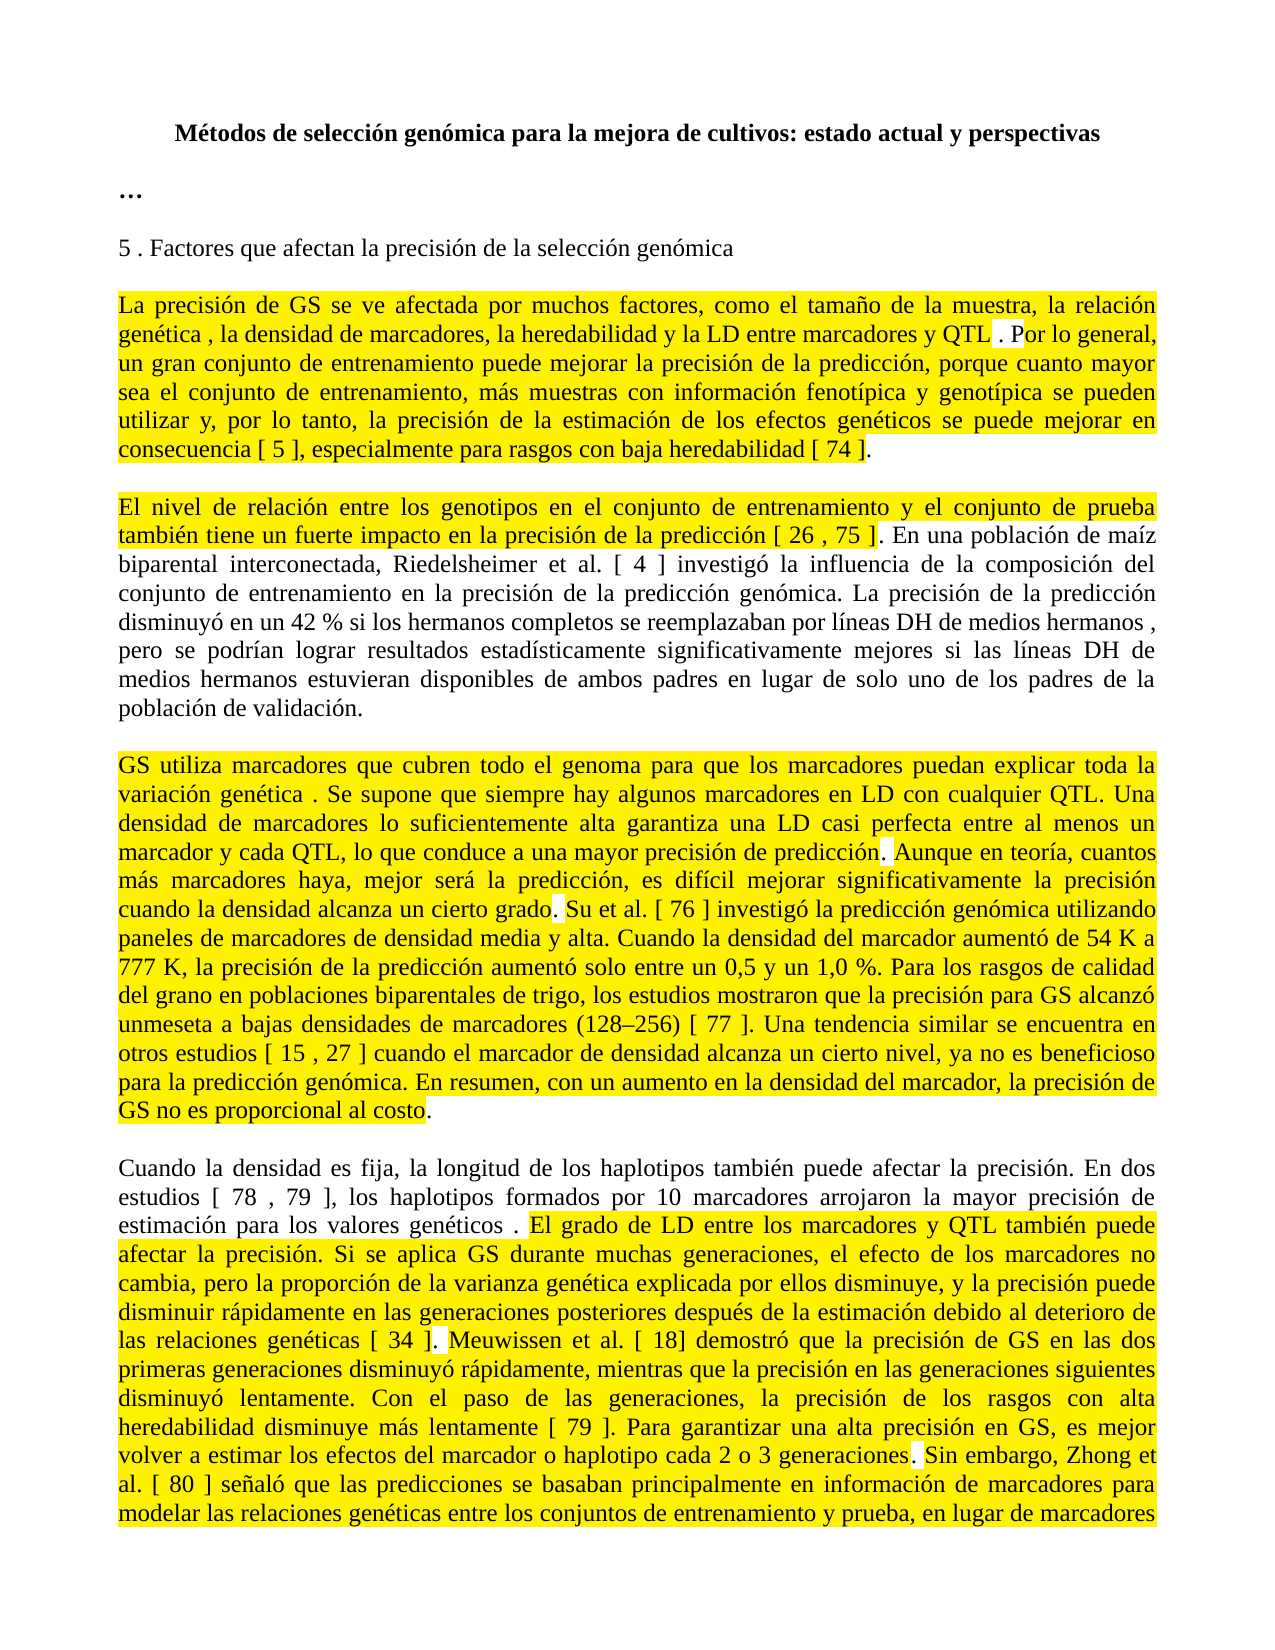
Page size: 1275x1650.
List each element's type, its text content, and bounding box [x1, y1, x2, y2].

text Métodos de selección genómica para la mejora de cultivos: estado actual y perspectivas [118, 118, 1157, 147]
text GS utiliza marcadores que cubren todo el genoma para que los marcadores puedan explicar toda la variación genética . Se supone que siempre hay algunos marcadores en LD con cualquier QTL. Una densidad de marcadores lo suficientemente alta garantiza una LD casi perfecta entre al menos un marcador y cada QTL, lo que conduce a una mayor precisión de predicción. Aunque en teoría, cuantos más marcadores haya, mejor será la predicción, es difícil mejorar significativamente la precisión cuando la densidad alcanza un cierto grado. Su et al. [ 76 ] investigó la predicción genómica utilizando paneles de marcadores de densidad media y alta. Cuando la densidad del marcador aumentó de 54 K a 777 K, la precisión de la predicción aumentó solo entre un 0,5 y un 1,0 %. Para los rasgos de calidad del grano en poblaciones biparentales de trigo, los estudios mostraron que la precisión para GS alcanzó unmeseta a bajas densidades de marcadores (128–256) [ 77 ]. Una tendencia similar se encuentra en otros estudios [ 15 , 27 ] cuando el marcador de densidad alcanza un cierto nivel, ya no es beneficioso para la predicción genómica. En resumen, con un aumento en la densidad del marcador, la precisión de GS no es proporcional al costo. [118, 751, 1157, 1124]
text La precisión de GS se ve afectada por muchos factores, como el tamaño de la muestra, la relación genética , la densidad de marcadores, la heredabilidad y la LD entre marcadores y QTL . Por lo general, un gran conjunto de entrenamiento puede mejorar la precisión de la predicción, porque cuanto mayor sea el conjunto de entrenamiento, más muestras con información fenotípica y genotípica se pueden utilizar y, por lo tanto, la precisión de la estimación de los efectos genéticos se puede mejorar en consecuencia [ 5 ], especialmente para rasgos con baja heredabilidad [ 74 ]. [118, 291, 1157, 463]
text El nivel de relación entre los genotipos en el conjunto de entrenamiento y el conjunto de prueba también tiene un fuerte impacto en la precisión de la predicción [ 26 , 75 ]. En una población de maíz biparental interconectada, Riedelsheimer et al. [ 4 ] investigó la influencia de la composición del conjunto de entrenamiento en la precisión de la predicción genómica. La precisión de la predicción disminuyó en un 42 % si los hermanos completos se reemplazaban por líneas DH de medios hermanos , pero se podrían lograr resultados estadísticamente significativamente mejores si las líneas DH de medios hermanos estuvieran disponibles de ambos padres en lugar de solo uno de los padres de la población de validación. [118, 492, 1157, 722]
text 5 . Factores que afectan la precisión de la selección genómica [118, 233, 1157, 262]
text … [118, 176, 1157, 204]
text Cuando la densidad es fija, la longitud de los haplotipos también puede afectar la precisión. En dos estudios [ 78 , 79 ], los haplotipos formados por 10 marcadores arrojaron la mayor precisión de estimación para los valores genéticos . El grado de LD entre los marcadores y QTL también puede afectar la precisión. Si se aplica GS durante muchas generaciones, el efecto de los marcadores no cambia, pero la proporción de la varianza genética explicada por ellos disminuye, y la precisión puede disminuir rápidamente en las generaciones posteriores después de la estimación debido al deterioro de las relaciones genéticas [ 34 ]. Meuwissen et al. [ 18] demostró que la precisión de GS en las dos primeras generaciones disminuyó rápidamente, mientras que la precisión en las generaciones siguientes disminuyó lentamente. Con el paso de las generaciones, la precisión de los rasgos con alta heredabilidad disminuye más lentamente [ 79 ]. Para garantizar una alta precisión en GS, es mejor volver a estimar los efectos del marcador o haplotipo cada 2 o 3 generaciones. Sin embargo, Zhong et al. [ 80 ] señaló que las predicciones se basaban principalmente en información de marcadores para modelar las relaciones genéticas entre los conjuntos de entrenamiento y prueba, en lugar de marcadores [118, 1153, 1157, 1527]
